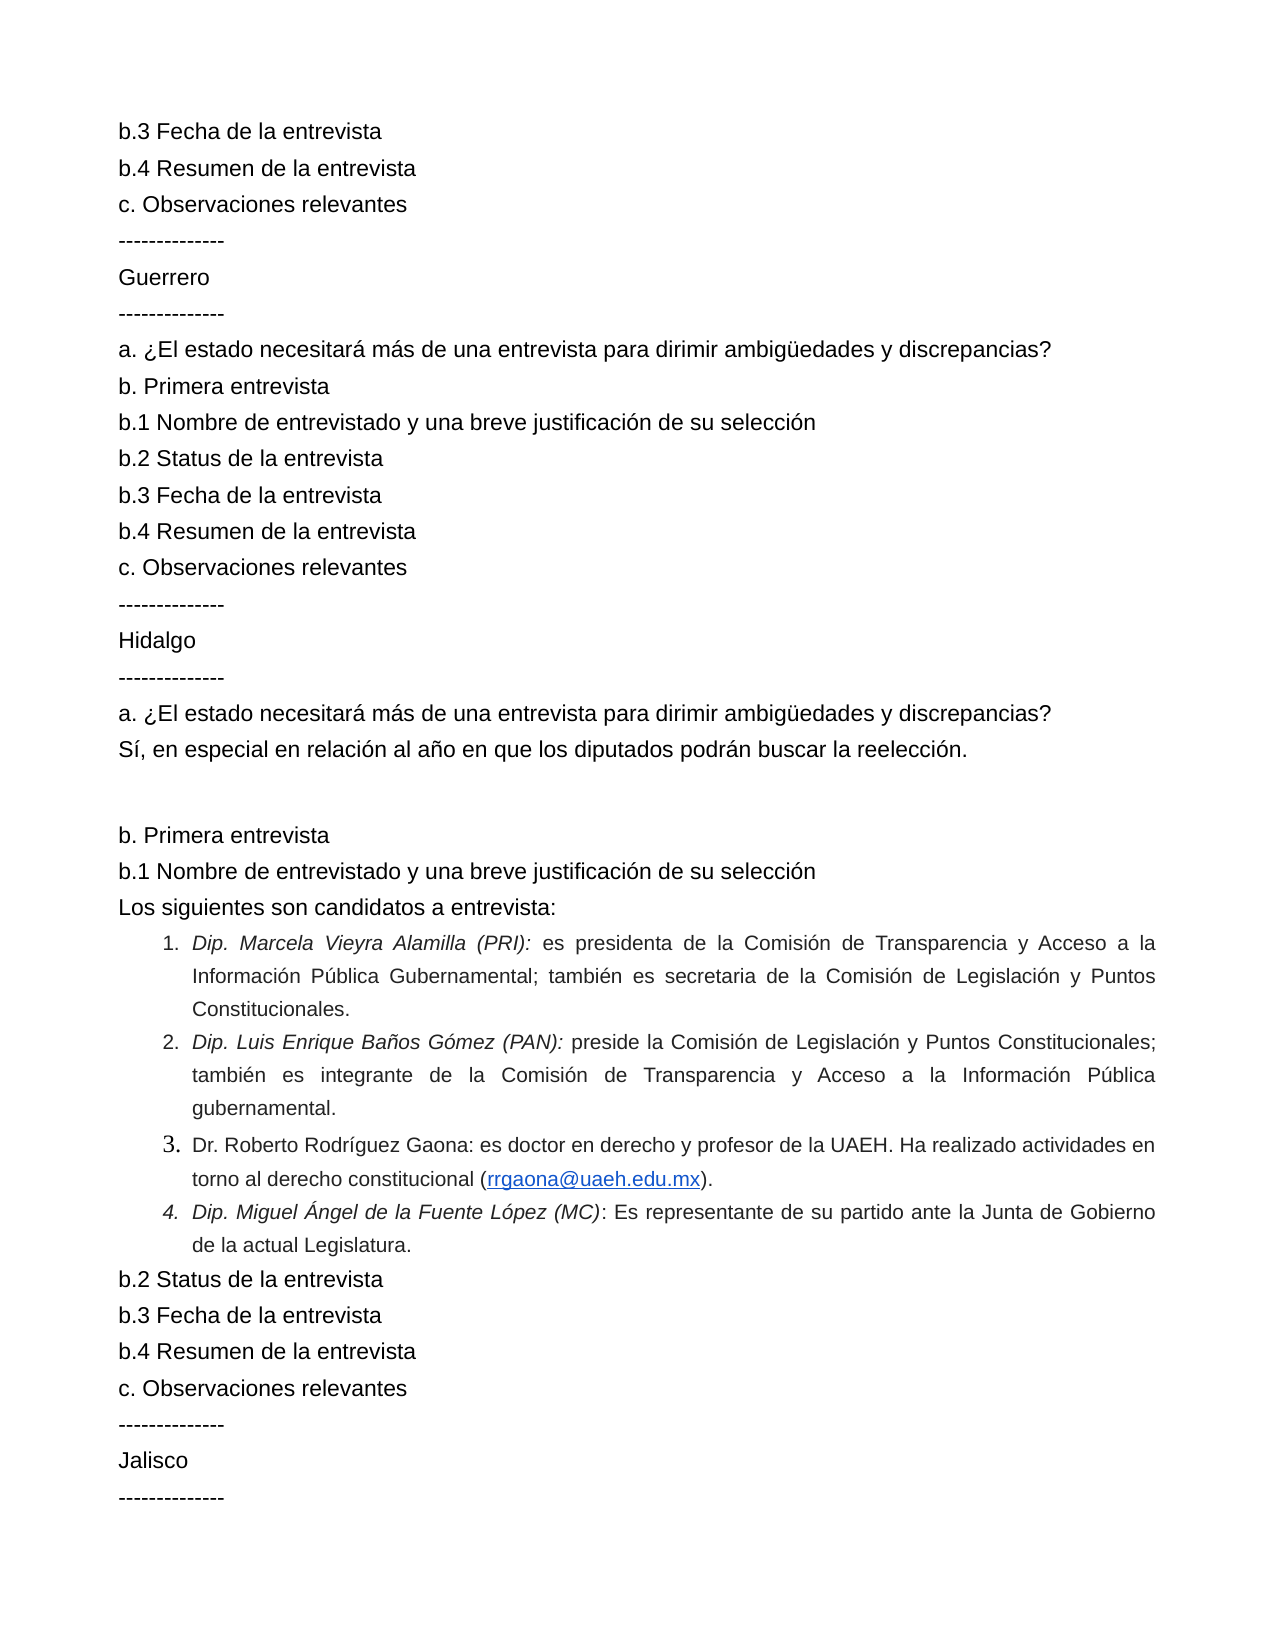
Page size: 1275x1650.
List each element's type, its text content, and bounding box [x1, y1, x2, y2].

text -------------- [118, 300, 1157, 326]
list Dr. Roberto Rodríguez Gaona: es doctor en derecho y profesor de la UAEH. Ha realizado actividades en torno al derecho constitucional (rrgaona@uaeh.edu.mx). [162, 1129, 1157, 1191]
list Dip. Luis Enrique Baños Gómez (PAN): preside la Comisión de Legislación y Puntos Constitucionales; también es integrante de la Comisión de Transparencia y Acceso a la Información Pública gubernamental. [162, 1030, 1157, 1120]
text c. Observaciones relevantes [118, 554, 1157, 581]
text -------------- [118, 1411, 1157, 1437]
text a. ¿El estado necesitará más de una entrevista para dirimir ambigüedades y discrepancias? [118, 700, 1157, 726]
text b. Primera entrevista [118, 822, 1157, 848]
text b.1 Nombre de entrevistado y una breve justificación de su selección [118, 409, 1157, 435]
text Jalisco [118, 1447, 1157, 1474]
text b. Primera entrevista [118, 373, 1157, 399]
text b.3 Fecha de la entrevista [118, 118, 1157, 144]
text b.3 Fecha de la entrevista [118, 1302, 1157, 1328]
text b.4 Resumen de la entrevista [118, 154, 1157, 181]
text c. Observaciones relevantes [118, 191, 1157, 217]
text -------------- [118, 663, 1157, 690]
text -------------- [118, 591, 1157, 617]
text Hidalgo [118, 627, 1157, 653]
text a. ¿El estado necesitará más de una entrevista para dirimir ambigüedades y discrepancias? [118, 336, 1157, 363]
text b.4 Resumen de la entrevista [118, 518, 1157, 544]
text c. Observaciones relevantes [118, 1375, 1157, 1401]
text -------------- [118, 1484, 1157, 1510]
text b.1 Nombre de entrevistado y una breve justificación de su selección [118, 858, 1157, 884]
text Sí, en especial en relación al año en que los diputados podrán buscar la reelección. [118, 736, 1157, 762]
text Los siguientes son candidatos a entrevista: [118, 894, 1157, 921]
list Dip. Miguel Ángel de la Fuente López (MC): Es representante de su partido ante la Junta de Gobierno de la actual Legislatura. [162, 1199, 1157, 1257]
text b.2 Status de la entrevista [118, 1266, 1157, 1292]
text b.4 Resumen de la entrevista [118, 1338, 1157, 1365]
text Guerrero [118, 263, 1157, 290]
text -------------- [118, 227, 1157, 253]
list Dip. Marcela Vieyra Alamilla (PRI): es presidenta de la Comisión de Transparencia y Acceso a la Información Pública Gubernamental; también es secretaria de la Comisión de Legislación y Puntos Constitucionales. [162, 931, 1157, 1021]
text b.3 Fecha de la entrevista [118, 482, 1157, 508]
text b.2 Status de la entrevista [118, 445, 1157, 472]
